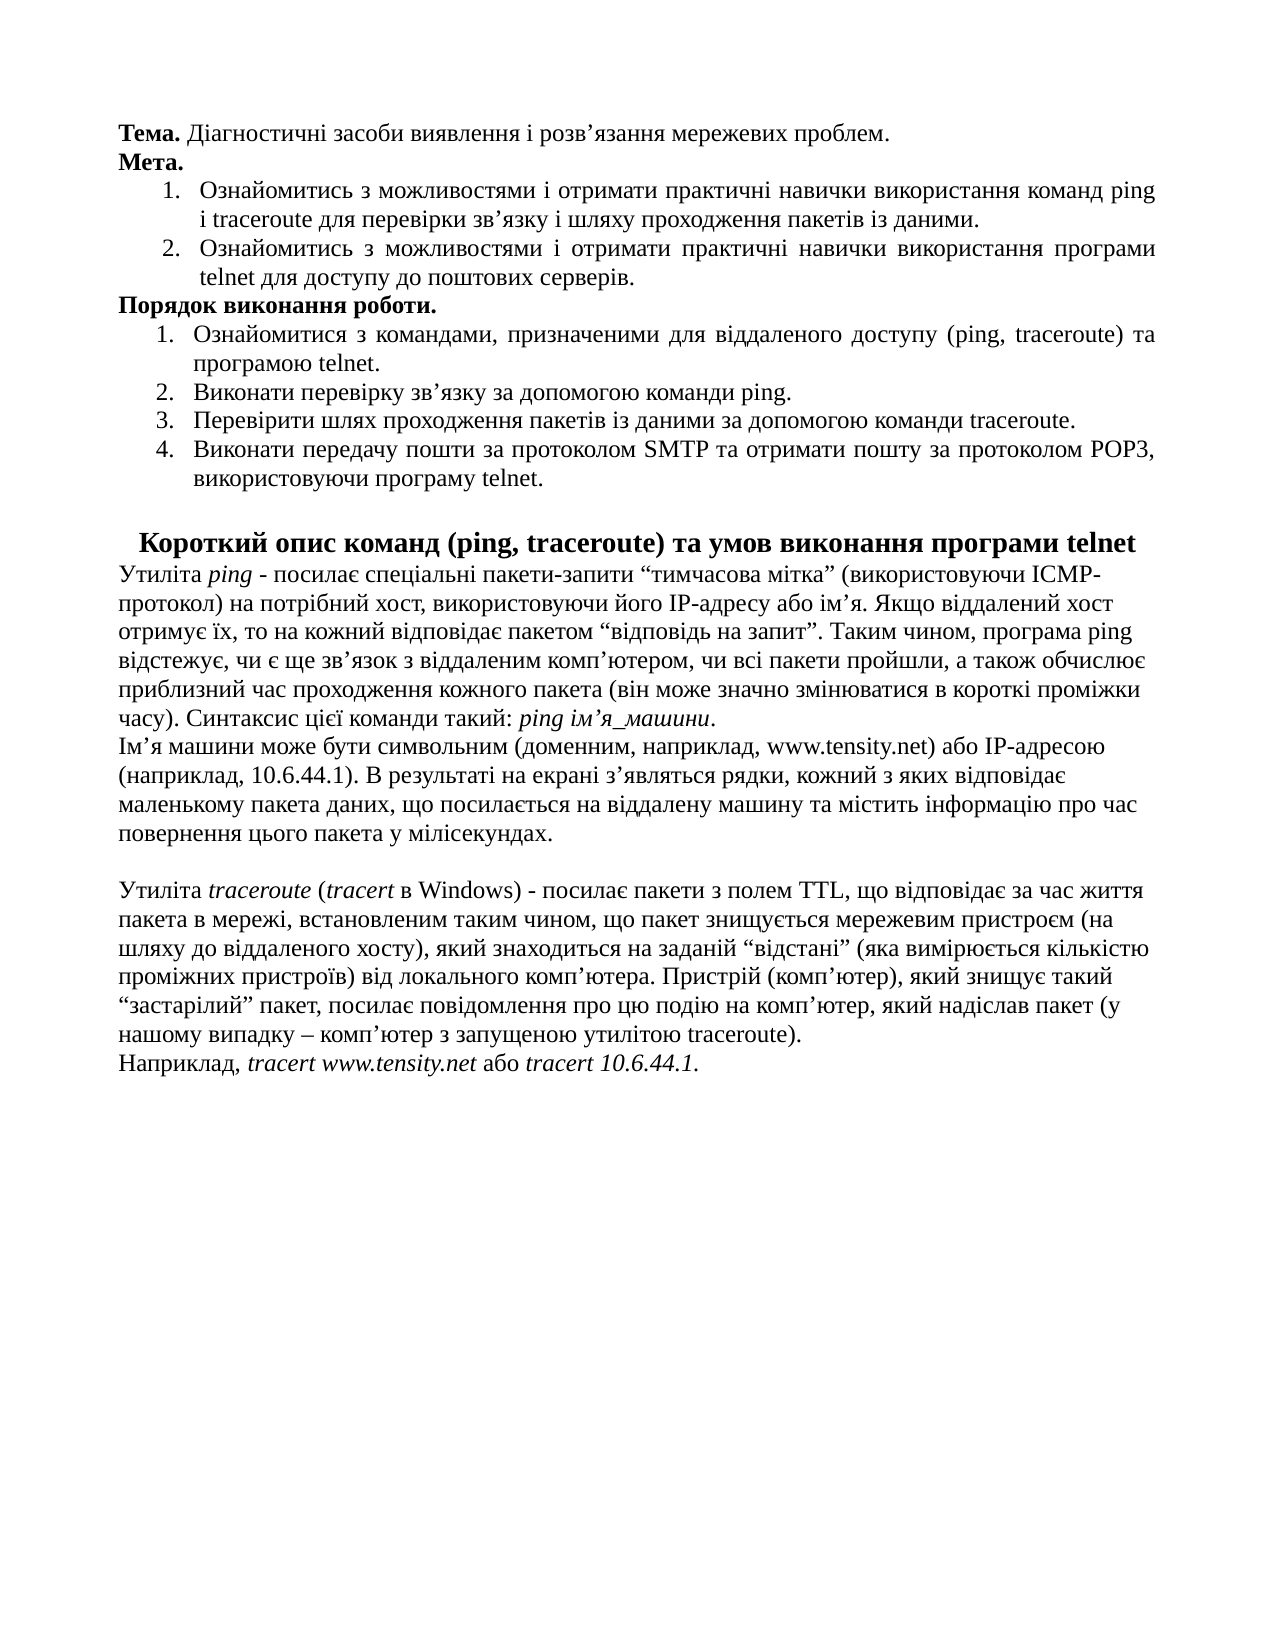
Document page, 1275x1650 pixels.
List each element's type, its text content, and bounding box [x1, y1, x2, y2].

text нашому випадку – комп’ютер з запущеною утилітою traceroute). [118, 1019, 1157, 1048]
text Порядок виконання роботи. [118, 291, 1157, 319]
text Утиліта traceroute (tracert в Windows) - посилає пакети з полем TTL, що відповідає за час життя пакета в мережі, встановленим таким чином, що пакет знищується мережевим пристроєм (на шляху до віддаленого хосту), який знаходиться на заданій “відстані” (яка вимірюється кількістю проміжних пристроїв) від локального комп’ютера. Пристрій (комп’ютер), який знищує такий “застарілий” пакет, посилає повідомлення про цю подію на комп’ютер, який надіслав пакет (у [118, 875, 1157, 1019]
list Виконати перевірку зв’язку за допомогою команди ping. [156, 377, 1157, 406]
list Ознайомитись з можливостями і отримати практичні навички використання програми telnet для доступу до поштових серверів. [162, 233, 1157, 291]
text Утиліта ping - посилає спеціальні пакети-запити “тимчасова мітка” (використовуючи ICMP-протокол) на потрібний хост, використовуючи його IP-адресу або ім’я. Якщо віддалений хост отримує їх, то на кожний відповідає пакетом “відповідь на запит”. Таким чином, програма ping відстежує, чи є ще зв’язок з віддаленим комп’ютером, чи всі пакети пройшли, а також обчислює приблизний час проходження кожного пакета (він може значно змінюватися в короткі проміжки часу). Синтаксис цієї команди такий: ping ім’я_машини. [118, 559, 1157, 731]
list Перевірити шлях проходження пакетів із даними за допомогою команди traceroute. [156, 406, 1157, 434]
list Ознайомитись з можливостями і отримати практичні навички використання команд ping і traceroute для перевірки зв’язку і шляху проходження пакетів із даними. [162, 176, 1157, 233]
text Мета. [118, 147, 1157, 176]
text Ім’я машини може бути символьним (доменним, наприклад, www.tensity.net) або IP-адресою (наприклад, 10.6.44.1). В результаті на екрані з’являться рядки, кожний з яких відповідає маленькому пакета даних, що посилається на віддалену машину та містить інформацію про час повернення цього пакета у мілісекундах. [118, 731, 1157, 846]
text Короткий опис команд (ping, traceroute) та умов виконання програми telnet [118, 525, 1157, 559]
text Наприклад, tracert www.tensity.net або tracert 10.6.44.1. [118, 1048, 1157, 1076]
text Тема. Діагностичні засоби виявлення і розв’язання мережевих проблем. [118, 118, 1157, 147]
list Ознайомитися з командами, призначеними для віддаленого доступу (ping, traceroute) та програмою telnet. [156, 319, 1157, 377]
list Виконати передачу пошти за протоколом SMTP та отримати пошту за протоколом POP3, використовуючи програму telnet. [156, 434, 1157, 492]
